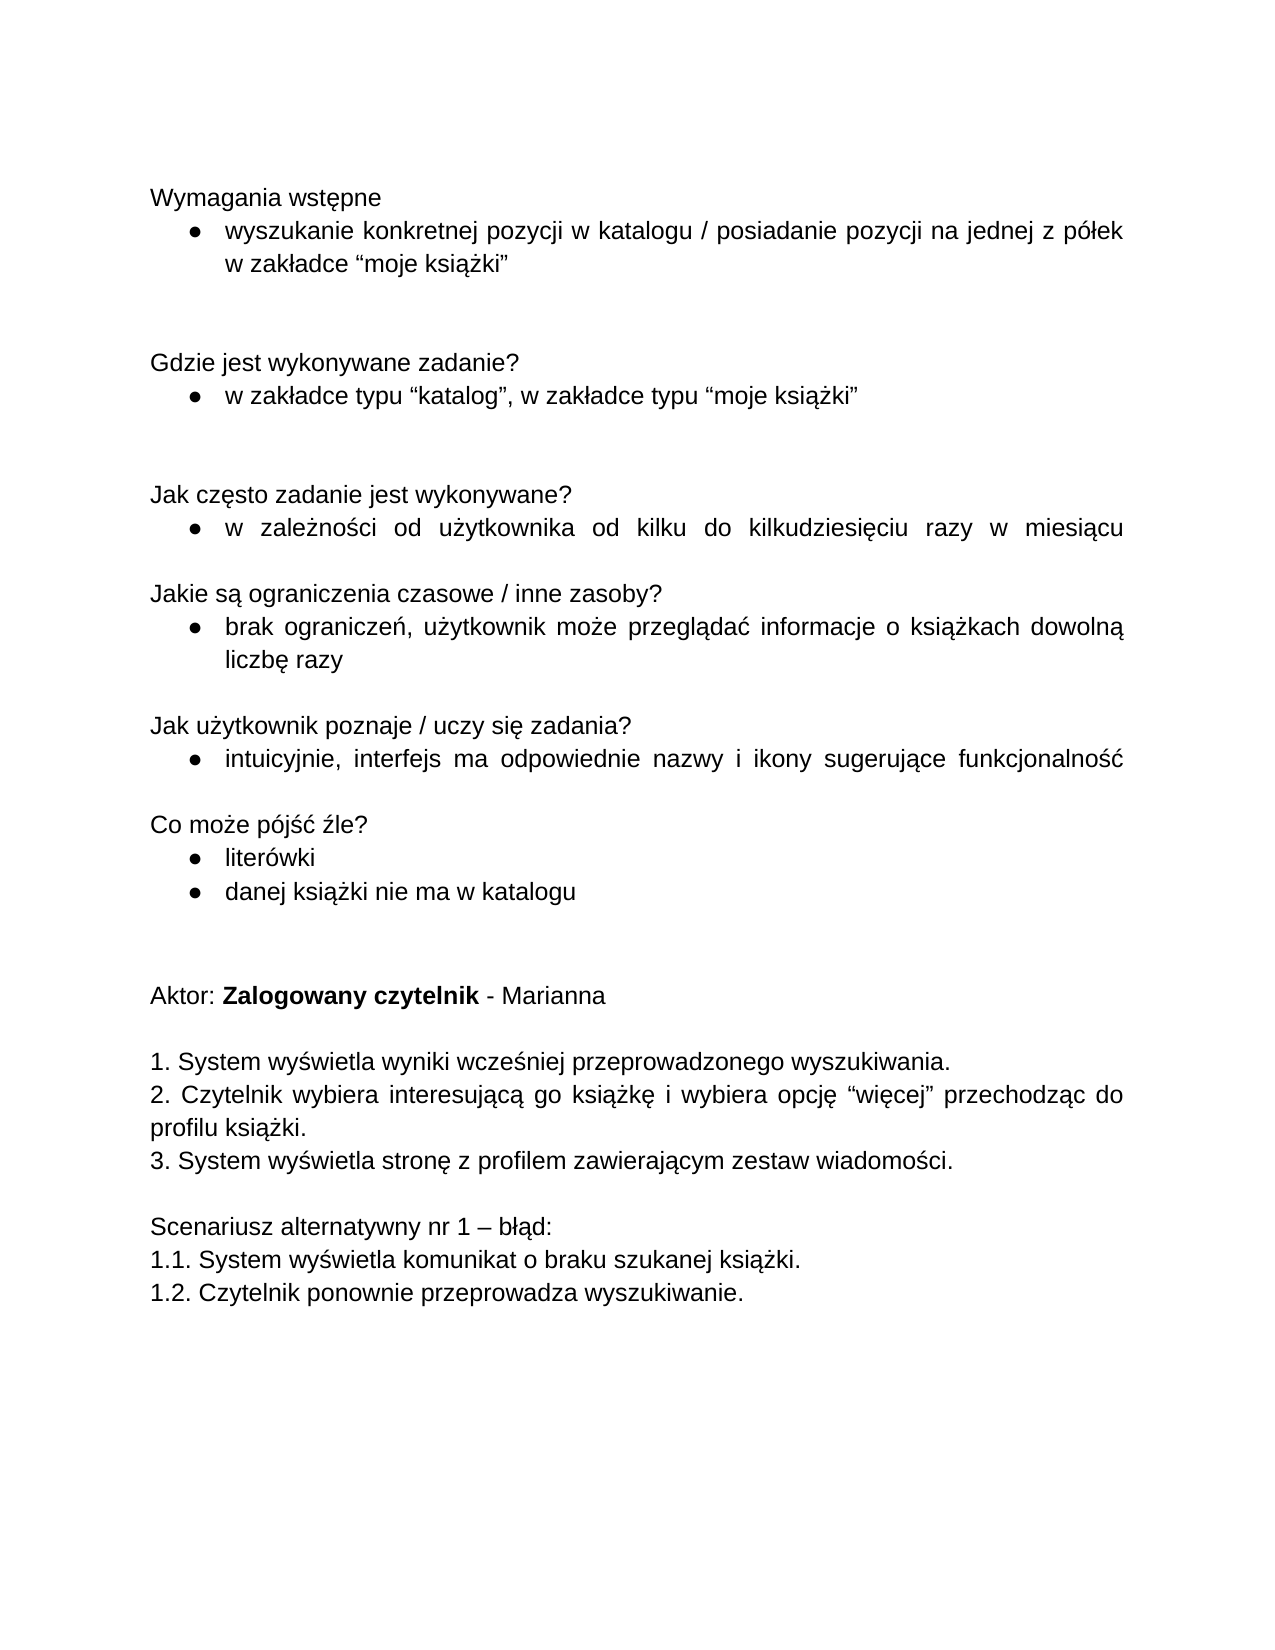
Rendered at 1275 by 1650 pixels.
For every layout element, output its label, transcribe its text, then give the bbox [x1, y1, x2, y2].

list wyszukanie konkretnej pozycji w katalogu / posiadanie pozycji na jednej z półek w zakładce “moje książki” [187, 216, 1125, 278]
list brak ograniczeń, użytkownik może przeglądać informacje o książkach dowolną liczbę razy [187, 612, 1125, 674]
text 3. System wyświetla stronę z profilem zawierającym zestaw wiadomości. [150, 1146, 1125, 1175]
text 1.2. Czytelnik ponownie przeprowadza wyszukiwanie. [150, 1278, 1125, 1307]
text Co może pójść źle? [150, 810, 1125, 839]
text Scenariusz alternatywny nr 1 – błąd: [150, 1212, 1125, 1241]
text Wymagania wstępne [150, 183, 1125, 212]
text Jak często zadanie jest wykonywane? [150, 480, 1125, 509]
list danej książki nie ma w katalogu [187, 876, 1125, 905]
text 1. System wyświetla wyniki wcześniej przeprowadzonego wyszukiwania. [150, 1014, 1125, 1076]
list w zależności od użytkownika od kilku do kilkudziesięciu razy w miesiącu [187, 513, 1125, 575]
text Aktor: Zalogowany czytelnik - Marianna [150, 981, 1125, 1010]
text Gdzie jest wykonywane zadanie? [150, 348, 1125, 377]
list w zakładce typu “katalog”, w zakładce typu “moje książki” [187, 381, 1125, 410]
text 2. Czytelnik wybiera interesującą go książkę i wybiera opcję “więcej” przechodząc do profilu książki. [150, 1080, 1125, 1142]
text 1.1. System wyświetla komunikat o braku szukanej książki. [150, 1245, 1125, 1274]
text Jak użytkownik poznaje / uczy się zadania? [150, 711, 1125, 740]
list intuicyjnie, interfejs ma odpowiednie nazwy i ikony sugerujące funkcjonalność [187, 744, 1125, 806]
text Jakie są ograniczenia czasowe / inne zasoby? [150, 579, 1125, 608]
list literówki [187, 843, 1125, 872]
